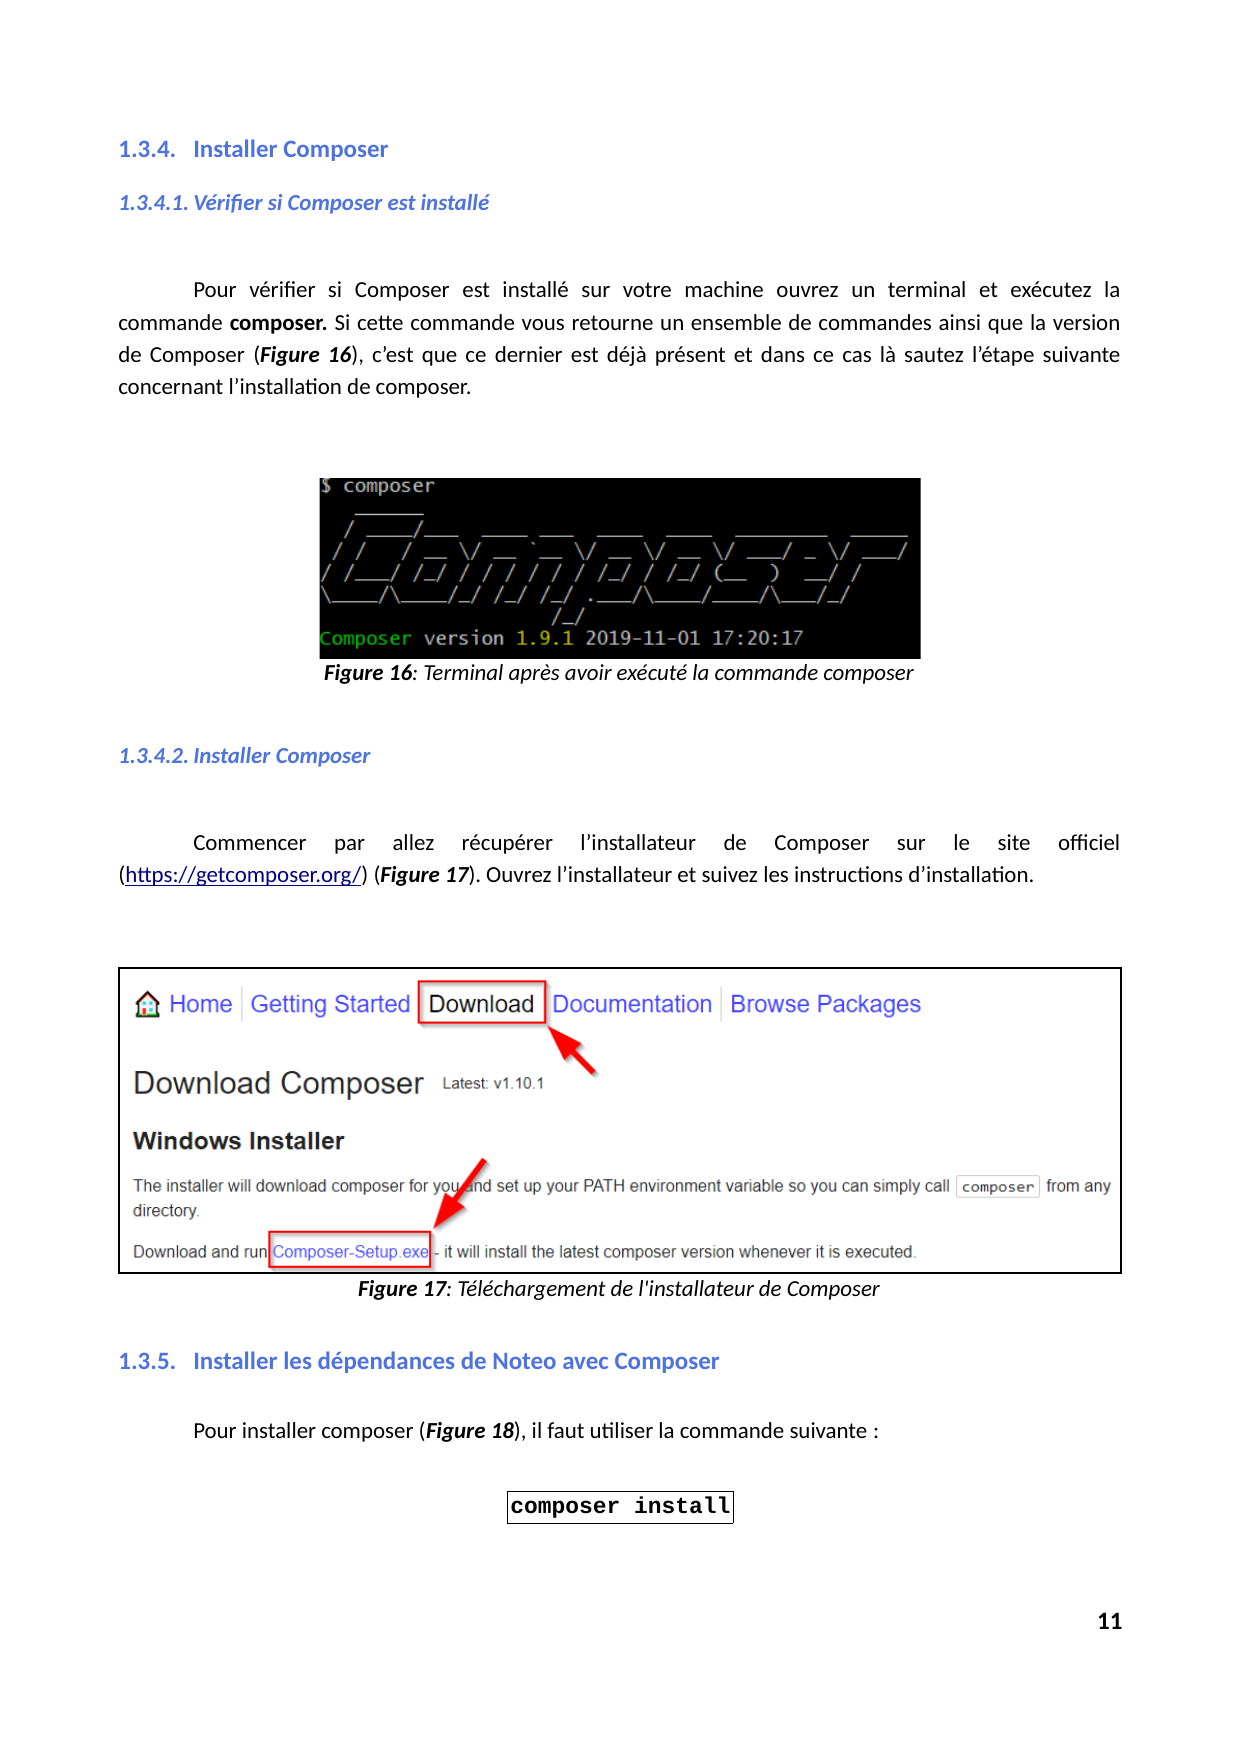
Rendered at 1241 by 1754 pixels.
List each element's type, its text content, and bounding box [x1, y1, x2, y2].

subtitle Vérifier si Composer est installé [118, 188, 1122, 216]
text Figure 16: Terminal après avoir exécuté la commande composer [319, 659, 921, 686]
picture [120, 969, 1120, 1272]
subtitle Installer Composer [118, 133, 1122, 163]
text Commencer par allez récupérer l’installateur de Composer sur le site officiel (https://getcomposer.org/) (Figure 17). Ouvrez l’installateur et suivez les instructions d’installation. [118, 828, 1122, 888]
text Pour installer composer (Figure 18), il faut utiliser la commande suivante : [118, 1416, 1122, 1444]
text Figure 17: Téléchargement de l'installateur de Composer [118, 1274, 1122, 1302]
text composer install [508, 1492, 733, 1523]
text [118, 1491, 507, 1523]
text [734, 1491, 1122, 1523]
picture [319, 478, 921, 659]
subtitle Installer les dépendances de Noteo avec Composer [118, 1345, 1122, 1376]
subtitle Installer Composer [118, 741, 1122, 769]
text Pour vérifier si Composer est installé sur votre machine ouvrez un terminal et exécutez la commande composer. Si cette commande vous retourne un ensemble de commandes ainsi que la version de Composer (Figure 16), c’est que ce dernier est déjà présent et dans ce cas là sautez l’étape suivante concernant l’installation de composer. [118, 276, 1122, 400]
